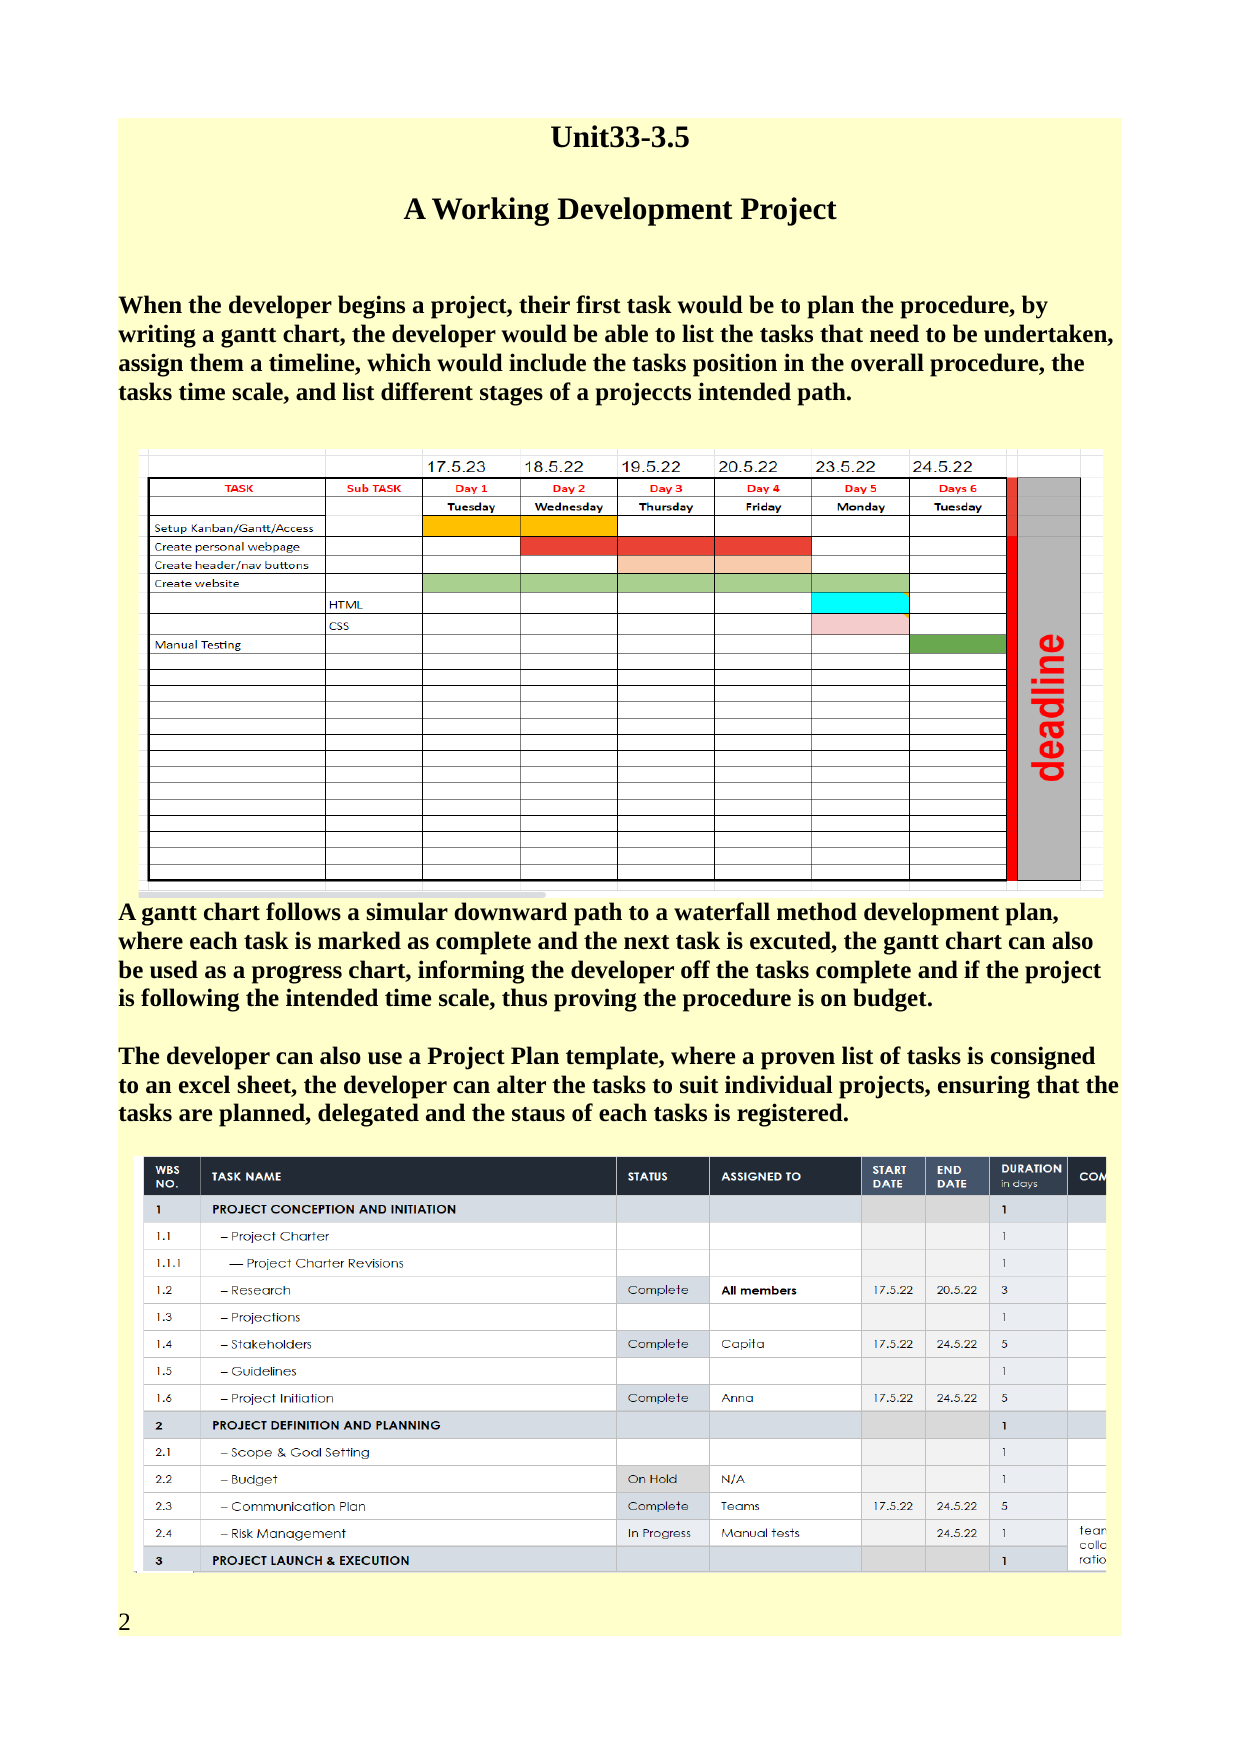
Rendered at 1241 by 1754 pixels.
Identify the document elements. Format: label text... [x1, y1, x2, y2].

text A gantt chart follows a simular downward path to a waterfall method development plan, where each task is marked as complete and the next task is excuted, the gantt chart can also be used as a progress chart, informing the developer off the tasks complete and if the project is following the intended time scale, thus proving the procedure is on budget. [118, 434, 1122, 1012]
text When the developer begins a project, their first task would be to plan the procedure, by writing a gantt chart, the developer would be able to list the tasks that need to be undertaken, assign them a timeline, which would include the tasks position in the overall procedure, the tasks time scale, and list different stages of a projeccts intended path. [118, 291, 1122, 406]
text A Working Development Project [118, 190, 1122, 226]
text Unit33-3.5 [118, 118, 1122, 154]
text The developer can also use a Project Plan template, where a proven list of tasks is consigned to an excel sheet, the developer can alter the tasks to suit individual projects, ensuring that the tasks are planned, delegated and the staus of each tasks is registered. [118, 1041, 1122, 1127]
picture [133, 1156, 1107, 1573]
picture [138, 449, 1103, 898]
